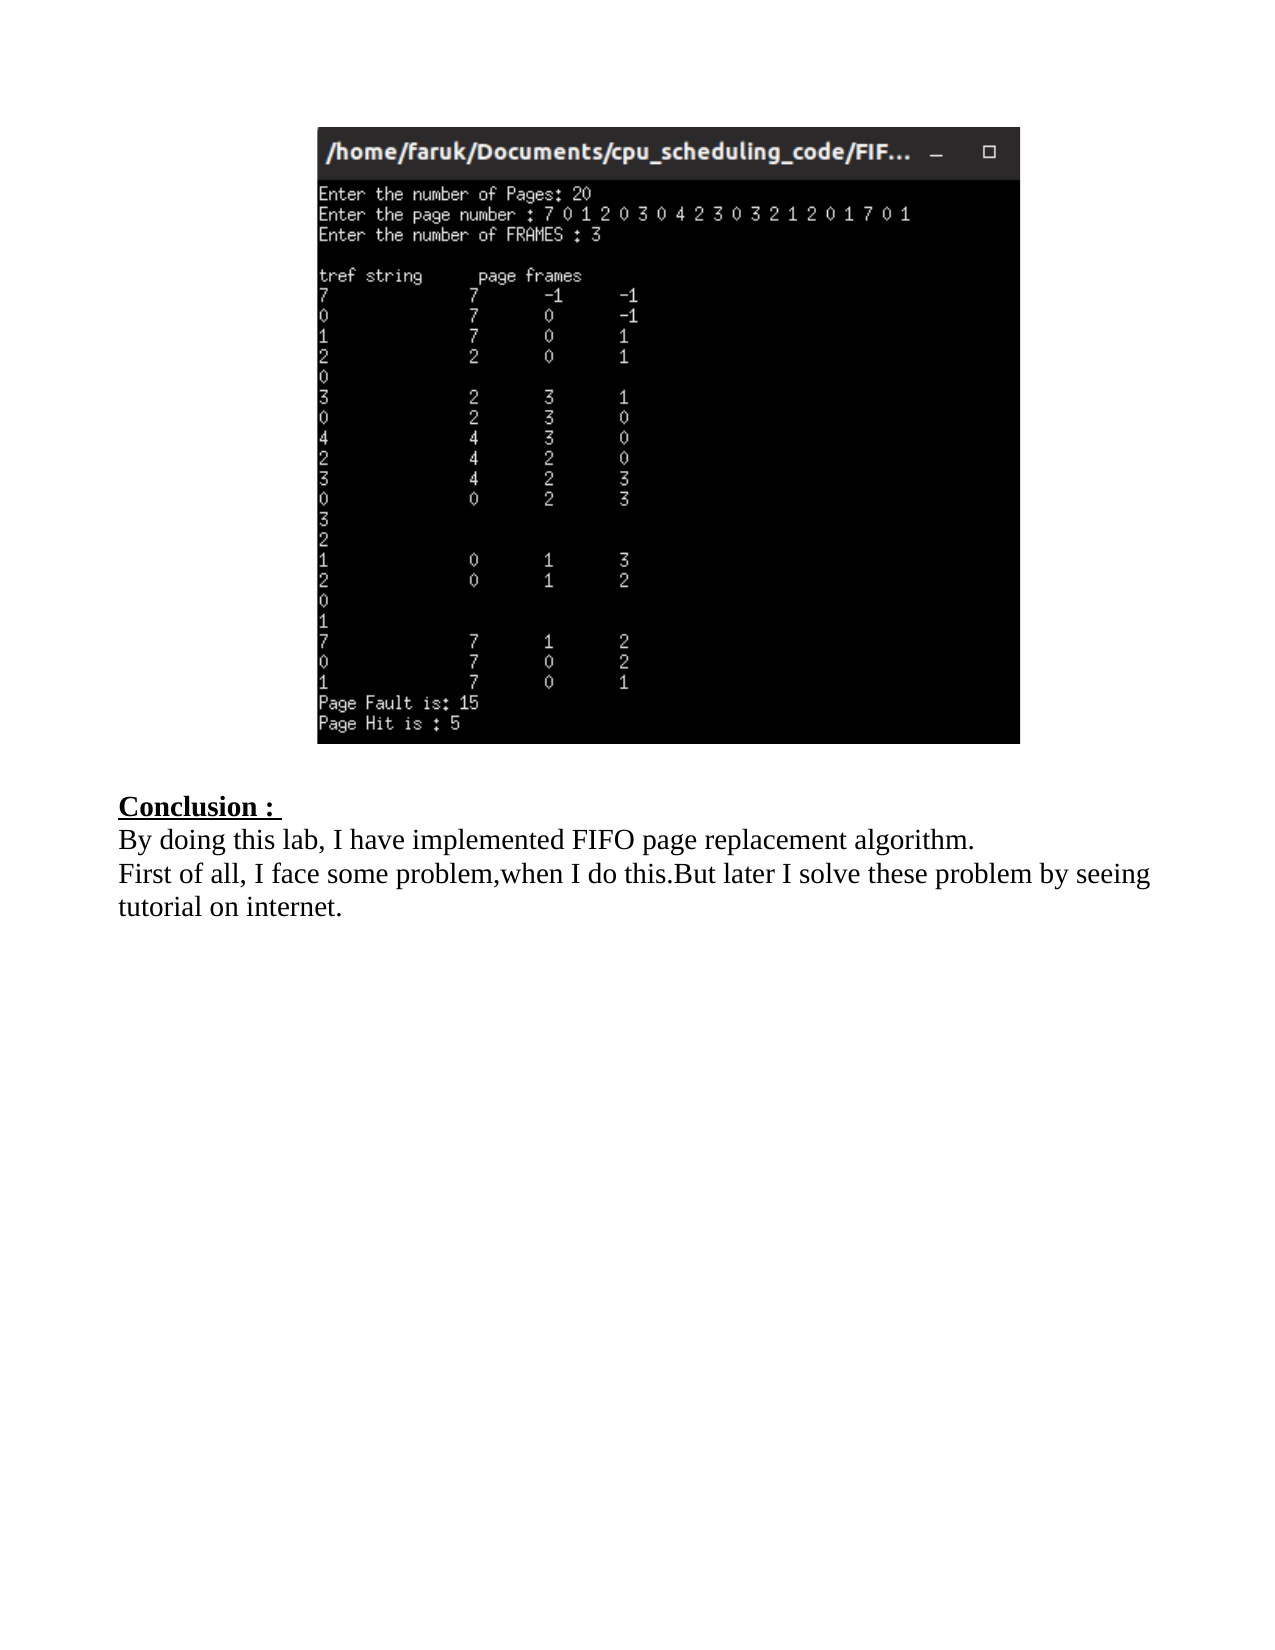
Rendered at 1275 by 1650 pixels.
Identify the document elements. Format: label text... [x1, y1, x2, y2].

text First of all, I face some problem,when I do this.But later I solve these problem by seeing [118, 856, 1157, 889]
text Conclusion : [118, 789, 1157, 822]
text By doing this lab, I have implemented FIFO page replacement algorithm. [118, 822, 1157, 856]
picture [317, 127, 1021, 744]
text tutorial on internet. [118, 889, 1157, 923]
